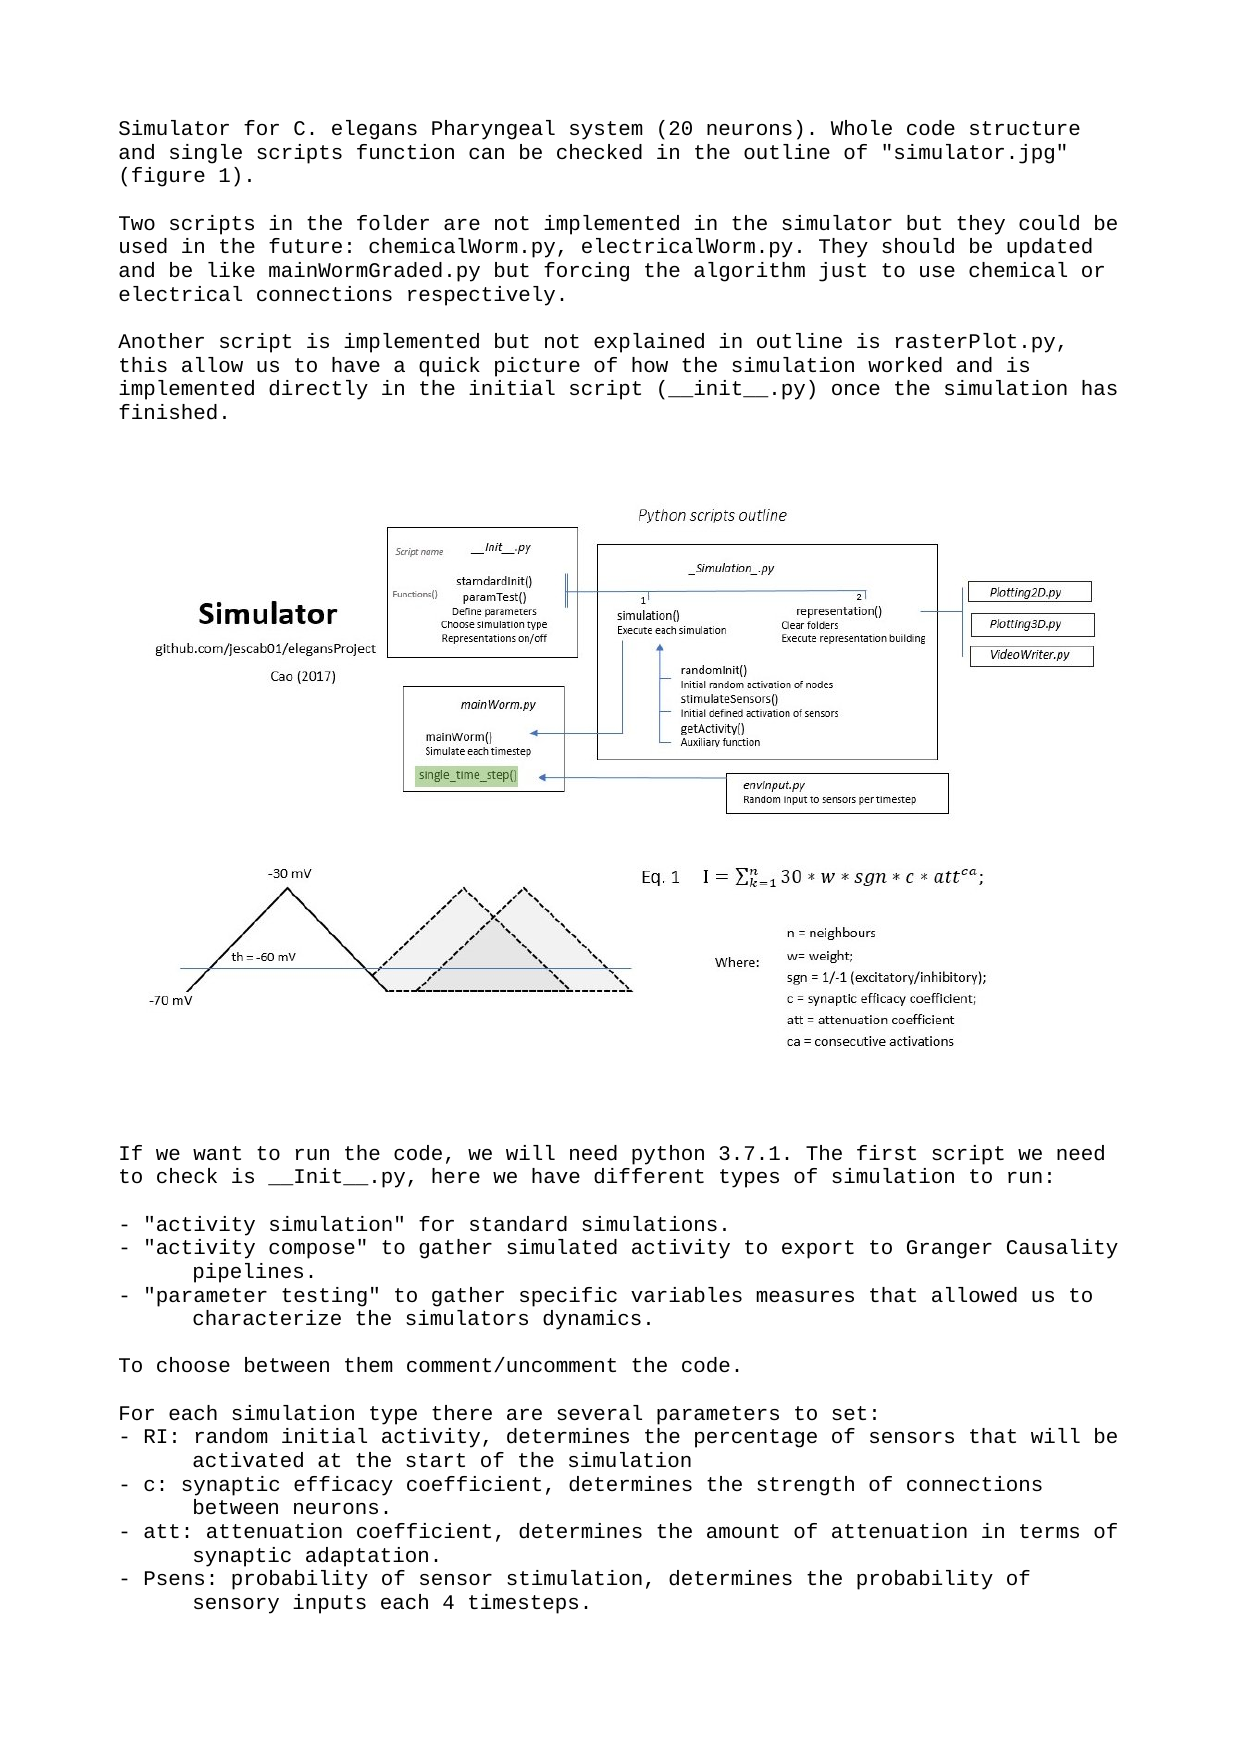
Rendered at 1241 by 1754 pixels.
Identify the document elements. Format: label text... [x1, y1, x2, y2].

text If we want to run the code, we will need python 3.7.1. The first script we need to check is __Init__.py, here we have different types of simulation to run: [118, 1143, 1122, 1190]
text - "activity compose" to gather simulated activity to export to Granger Causality pipelines. [118, 1237, 1122, 1284]
picture [118, 472, 1123, 1072]
text Simulator for C. elegans Pharyngeal system (20 neurons). Whole code structure and single scripts function can be checked in the outline of "simulator.jpg" (figure 1). [118, 118, 1122, 189]
text To choose between them comment/uncomment the code. [118, 1356, 1122, 1379]
text - "activity simulation" for standard simulations. [118, 1214, 1122, 1237]
text - att: attenuation coefficient, determines the amount of attenuation in terms of synaptic adaptation. [118, 1521, 1122, 1568]
text - Psens: probability of sensor stimulation, determines the probability of sensory inputs each 4 timesteps. [118, 1568, 1122, 1616]
text Two scripts in the folder are not implemented in the simulator but they could be used in the future: chemicalWorm.py, electricalWorm.py. They should be updated and be like mainWormGraded.py but forcing the algorithm just to use chemical or electrical connections respectively. [118, 213, 1122, 307]
text - "parameter testing" to gather specific variables measures that allowed us to characterize the simulators dynamics. [118, 1284, 1122, 1332]
text - c: synaptic efficacy coefficient, determines the strength of connections between neurons. [118, 1474, 1122, 1521]
text For each simulation type there are several parameters to set: [118, 1403, 1122, 1426]
text - RI: random initial activity, determines the percentage of sensors that will be activated at the start of the simulation [118, 1426, 1122, 1474]
text Another script is implemented but not explained in outline is rasterPlot.py, this allow us to have a quick picture of how the simulation worked and is implemented directly in the initial script (__init__.py) once the simulation has finished. [118, 331, 1122, 426]
